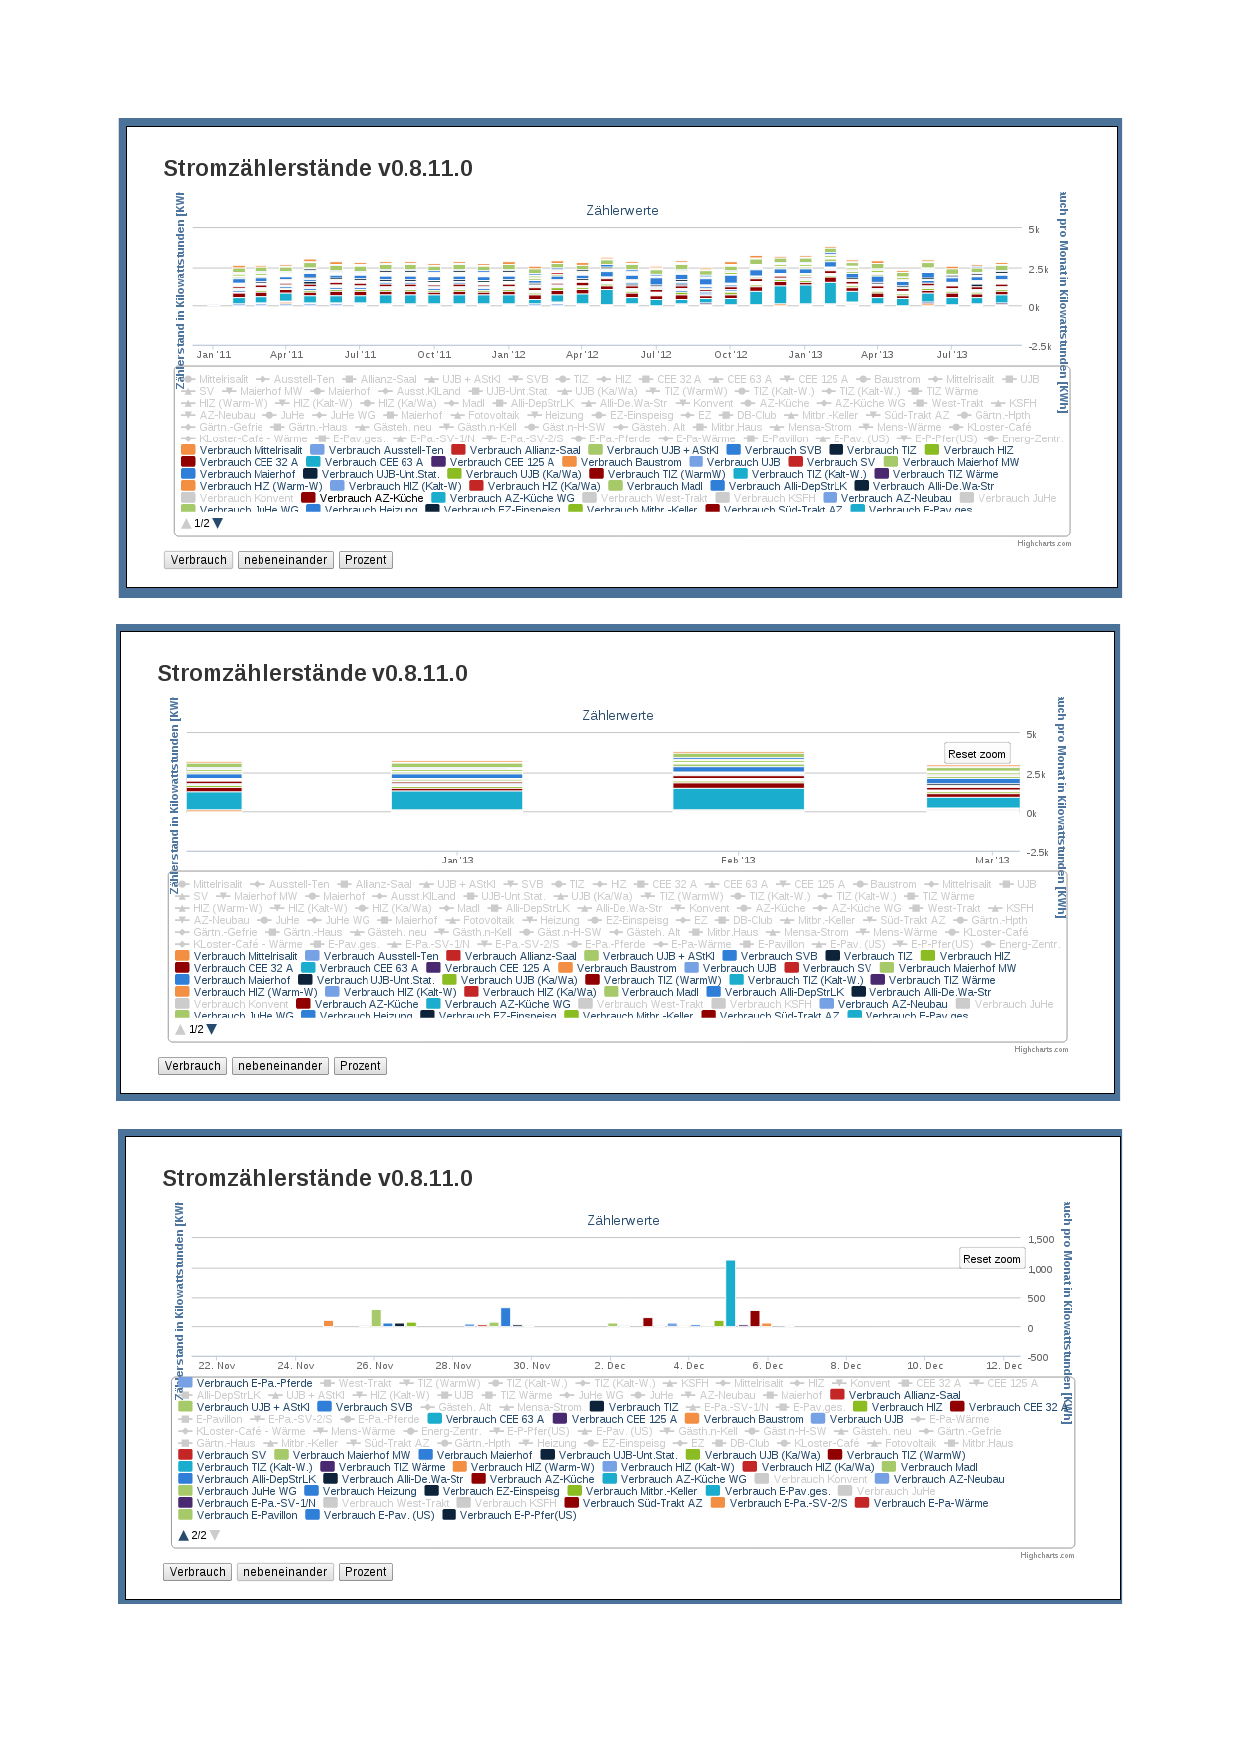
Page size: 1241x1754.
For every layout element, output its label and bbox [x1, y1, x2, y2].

picture [116, 624, 1121, 1101]
picture [118, 118, 1123, 598]
picture [118, 1129, 1123, 1604]
